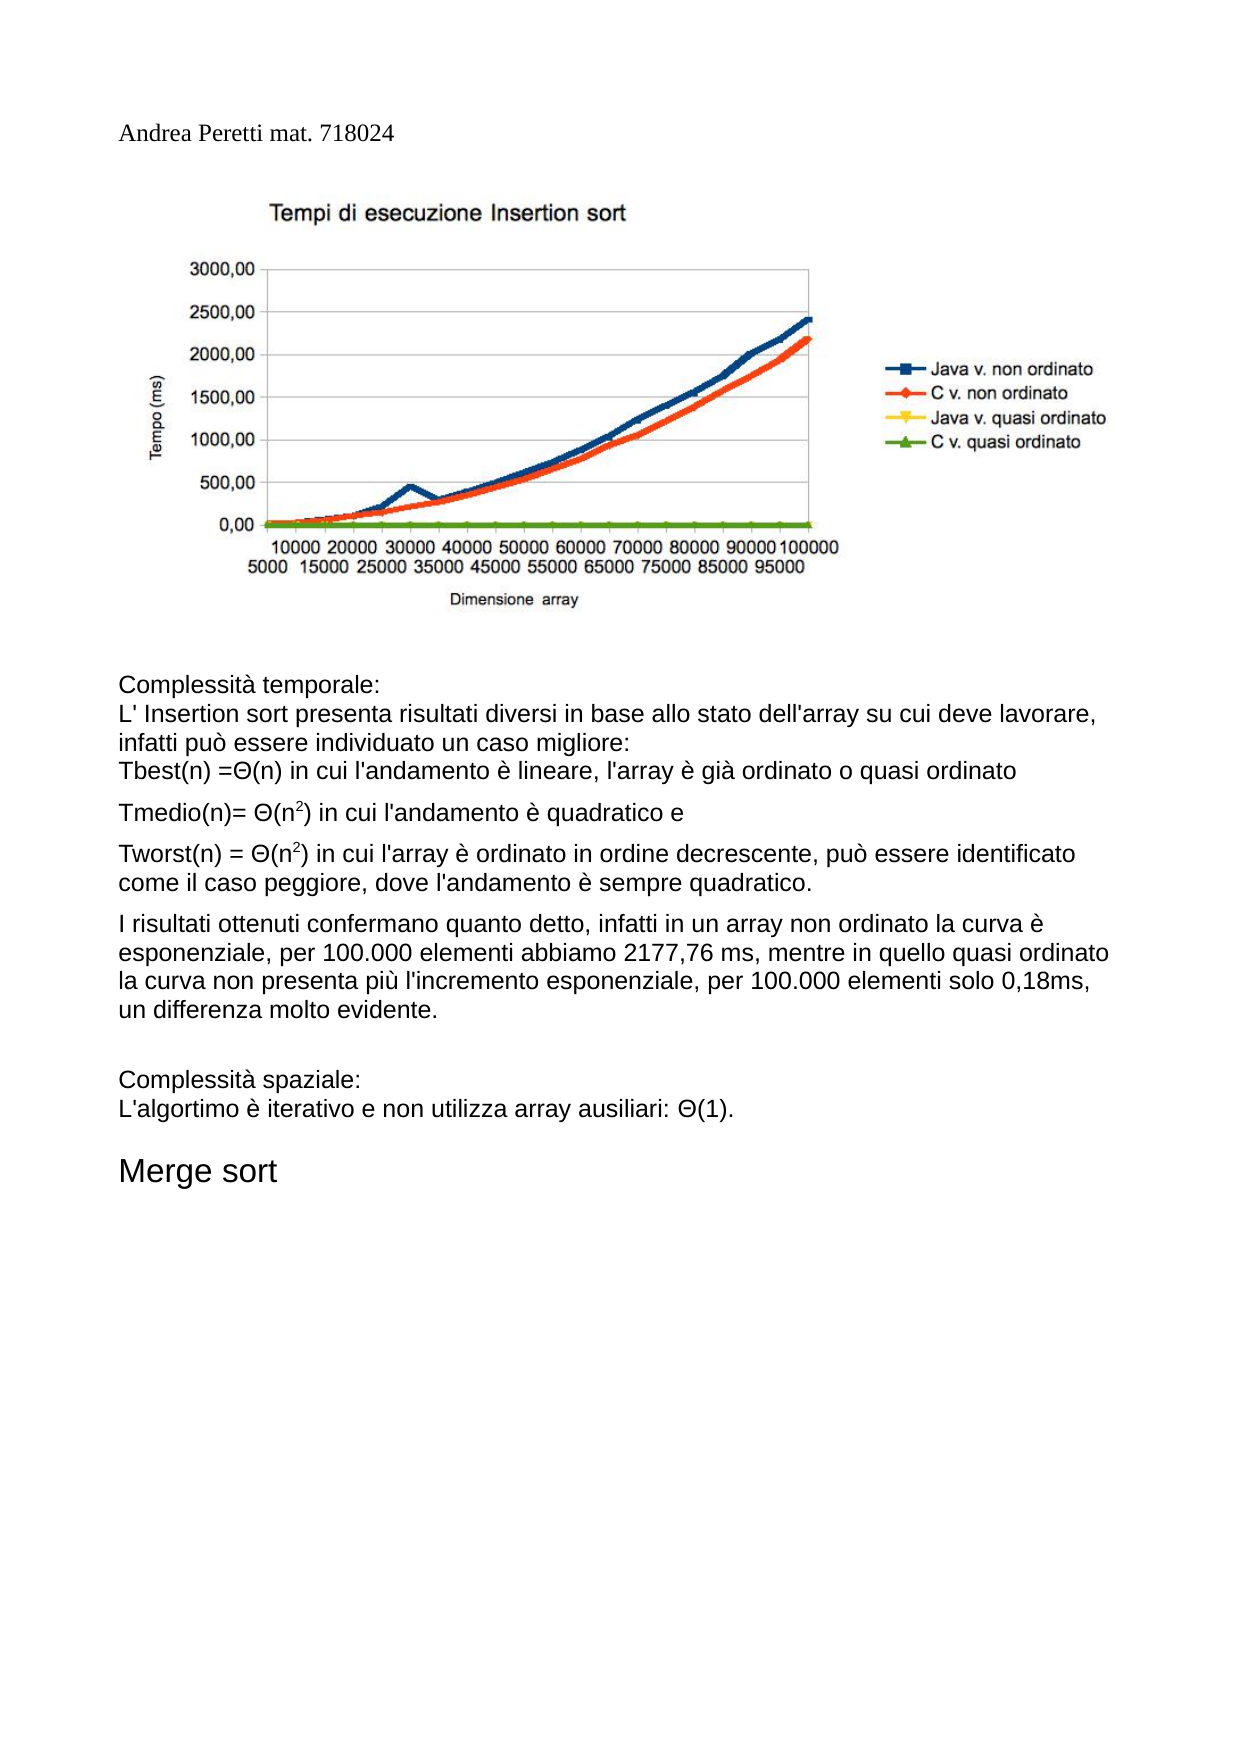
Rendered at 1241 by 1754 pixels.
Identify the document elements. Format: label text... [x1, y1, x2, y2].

text Complessità spaziale: [118, 1065, 1122, 1094]
text Tmedio(n)= Θ(n2) in cui l'andamento è quadratico e [118, 797, 1122, 826]
text Complessità temporale: [118, 670, 1122, 699]
text Tbest(n) =Θ(n) in cui l'andamento è lineare, l'array è già ordinato o quasi ordinato [118, 756, 1122, 785]
text L' Insertion sort presenta risultati diversi in base allo stato dell'array su cui deve lavorare, infatti può essere individuato un caso migliore: [118, 699, 1122, 756]
picture [118, 176, 1123, 634]
text Tworst(n) = Θ(n2) in cui l'array è ordinato in ordine decrescente, può essere identificato come il caso peggiore, dove l'andamento è sempre quadratico. [118, 839, 1122, 896]
text Merge sort [118, 1151, 1122, 1190]
text I risultati ottenuti confermano quanto detto, infatti in un array non ordinato la curva è esponenziale, per 100.000 elementi abbiamo 2177,76 ms, mentre in quello quasi ordinato la curva non presenta più l'incremento esponenziale, per 100.000 elementi solo 0,18ms, un differenza molto evidente. [118, 909, 1122, 1024]
text L'algortimo è iterativo e non utilizza array ausiliari: Θ(1). [118, 1094, 1122, 1122]
